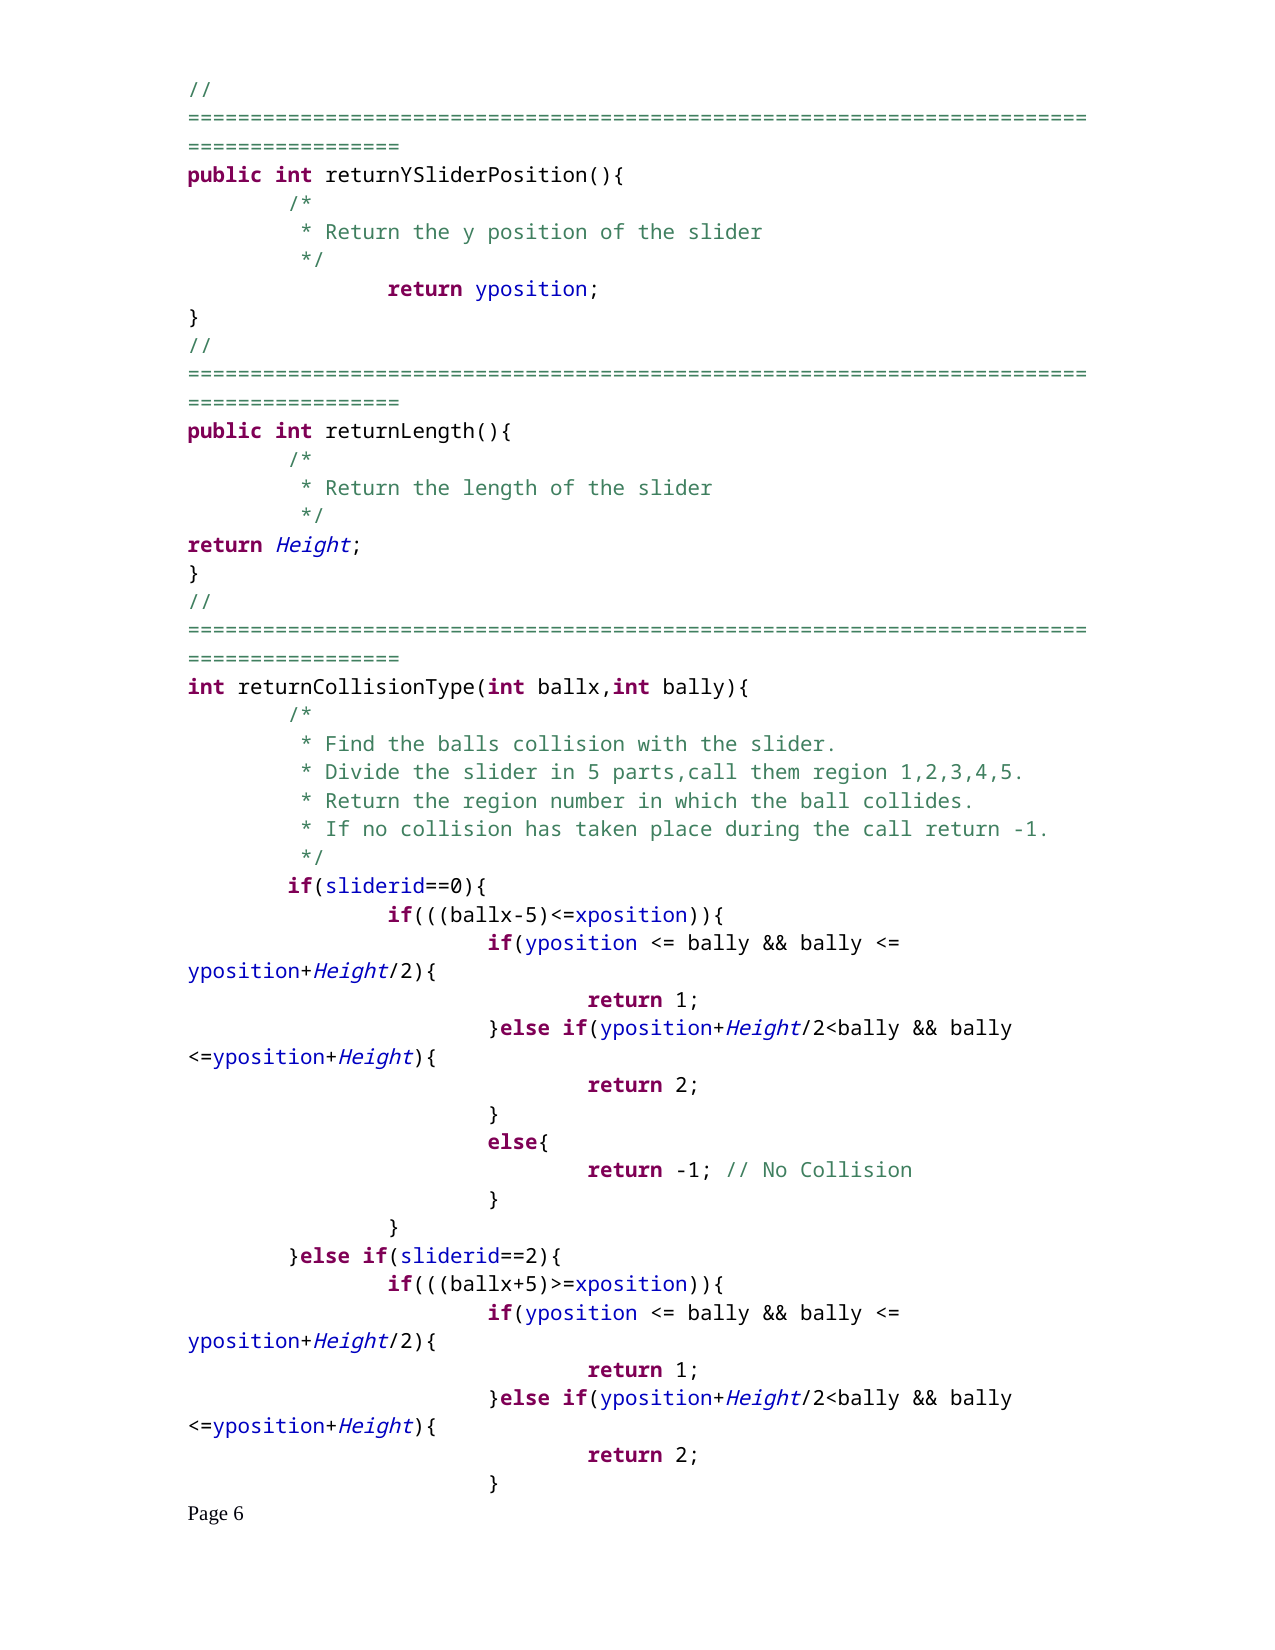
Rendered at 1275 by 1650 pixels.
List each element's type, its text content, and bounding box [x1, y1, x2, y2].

text public int returnLength(){ [187, 416, 1087, 445]
text return Height; [187, 530, 1087, 558]
text return 2; [187, 1440, 1087, 1468]
text int returnCollisionType(int ballx,int bally){ [187, 672, 1087, 701]
text * Return the y position of the slider [187, 217, 1087, 246]
text /* [187, 701, 1087, 729]
text }else if(yposition+Height/2<bally && bally <=yposition+Height){ [187, 1013, 1087, 1070]
text if(sliderid==0){ [187, 871, 1087, 900]
text * If no collision has taken place during the call return -1. [187, 814, 1087, 843]
text return -1; // No Collision [187, 1156, 1087, 1184]
text * Divide the slider in 5 parts,call them region 1,2,3,4,5. [187, 757, 1087, 786]
text } [187, 1184, 1087, 1212]
text */ [187, 502, 1087, 530]
text public int returnYSliderPosition(){ [187, 160, 1087, 189]
text * Return the length of the slider [187, 473, 1087, 502]
text //========================================================================================= [187, 75, 1087, 160]
text } [187, 1099, 1087, 1127]
text else{ [187, 1127, 1087, 1156]
text if(yposition <= bally && bally <= yposition+Height/2){ [187, 1298, 1087, 1355]
text if(((ballx-5)<=xposition)){ [187, 900, 1087, 928]
text if(((ballx+5)>=xposition)){ [187, 1269, 1087, 1298]
text return 1; [187, 985, 1087, 1013]
text if(yposition <= bally && bally <= yposition+Height/2){ [187, 928, 1087, 985]
text */ [187, 843, 1087, 871]
text return yposition; [187, 274, 1087, 302]
text //========================================================================================= [187, 331, 1087, 416]
text } [187, 302, 1087, 331]
text } [187, 1468, 1087, 1497]
text } [187, 1212, 1087, 1241]
text */ [187, 246, 1087, 274]
text /* [187, 189, 1087, 217]
text } [187, 558, 1087, 587]
text * Find the balls collision with the slider. [187, 729, 1087, 757]
text return 2; [187, 1070, 1087, 1099]
text /* [187, 445, 1087, 473]
text * Return the region number in which the ball collides. [187, 786, 1087, 814]
text }else if(sliderid==2){ [187, 1241, 1087, 1269]
text }else if(yposition+Height/2<bally && bally <=yposition+Height){ [187, 1383, 1087, 1440]
text //========================================================================================= [187, 587, 1087, 672]
text return 1; [187, 1355, 1087, 1383]
